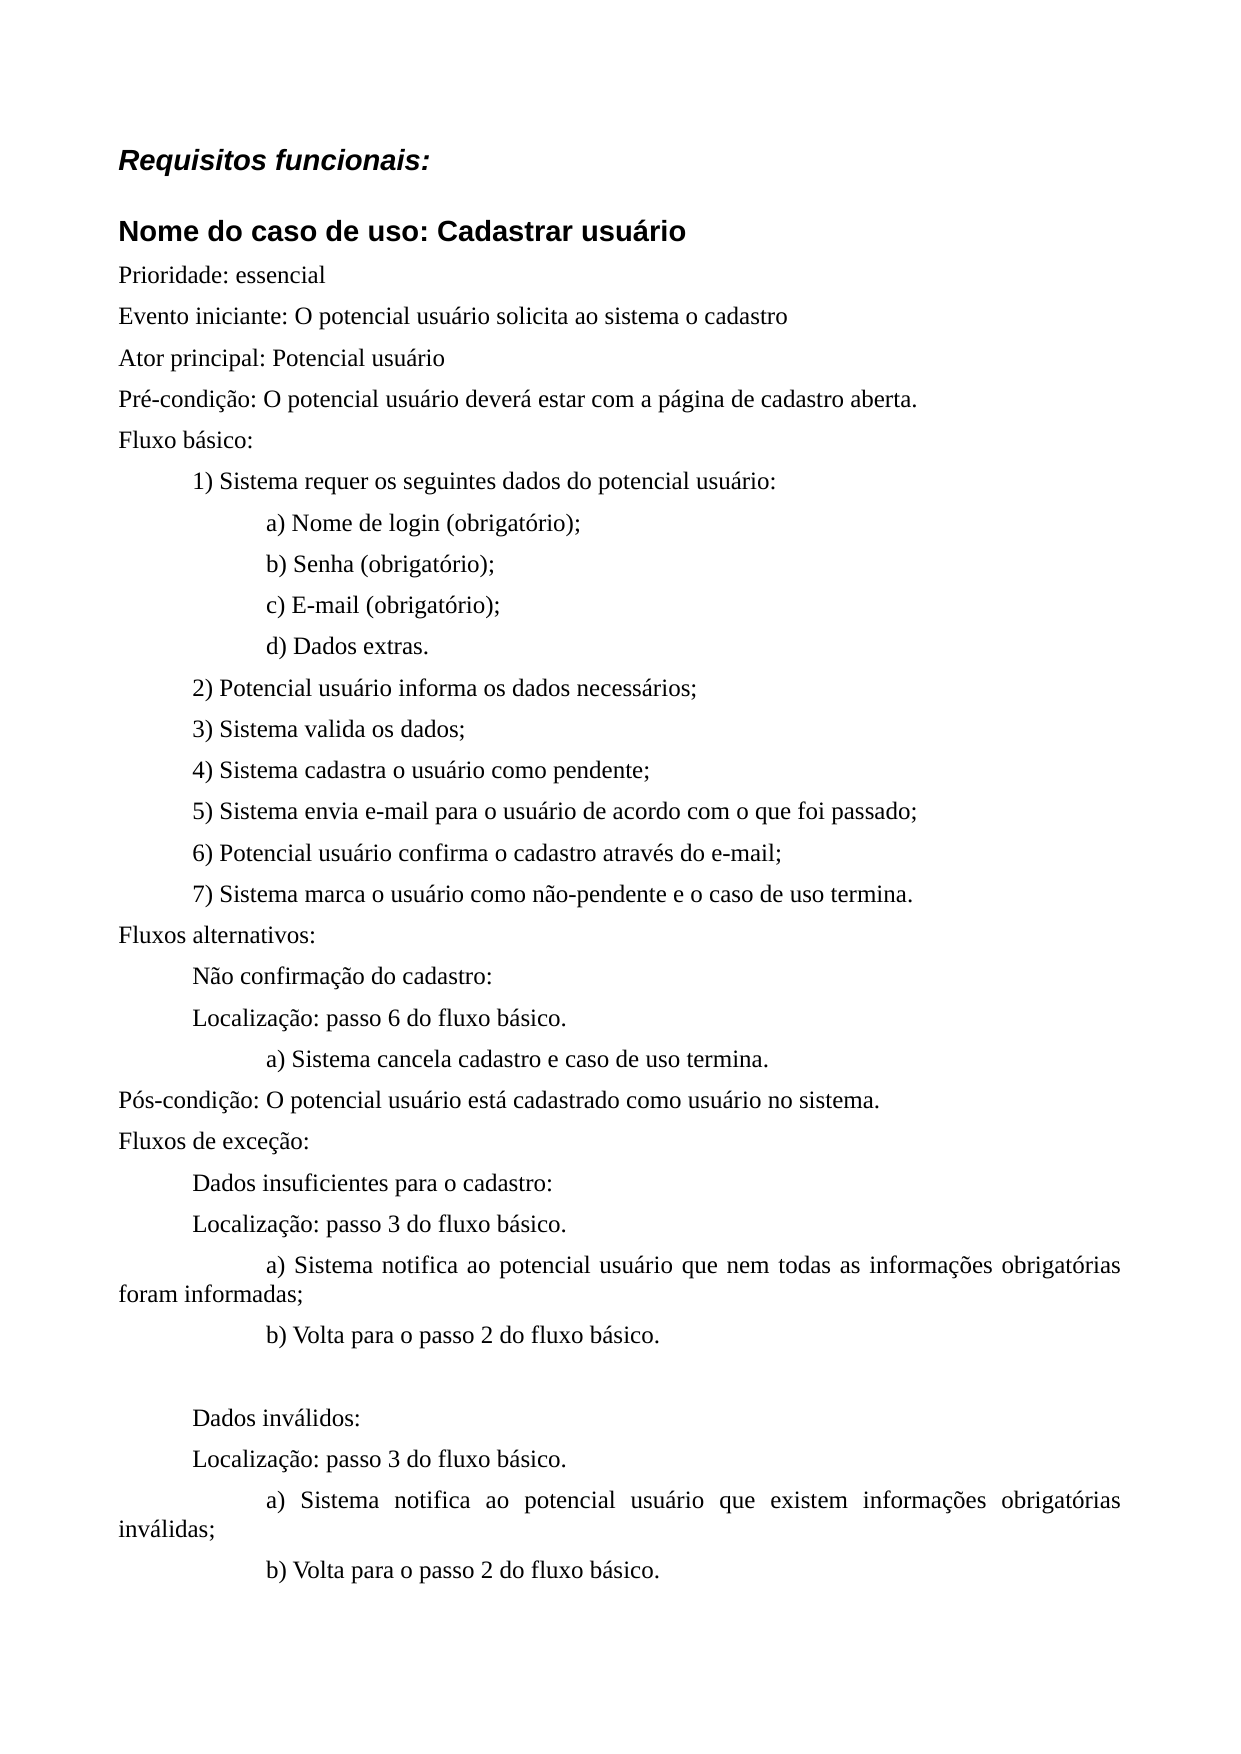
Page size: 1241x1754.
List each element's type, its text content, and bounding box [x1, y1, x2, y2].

text Dados insuficientes para o cadastro: [118, 1168, 1122, 1196]
text 6) Potencial usuário confirma o cadastro através do e-mail; [118, 838, 1122, 866]
text Localização: passo 6 do fluxo básico. [118, 1003, 1122, 1031]
text Localização: passo 3 do fluxo básico. [118, 1209, 1122, 1238]
text Não confirmação do cadastro: [118, 961, 1122, 990]
text 4) Sistema cadastra o usuário como pendente; [118, 755, 1122, 784]
text Prioridade: essencial [118, 260, 1122, 289]
text Fluxos de exceção: [118, 1126, 1122, 1155]
text a) Sistema cancela cadastro e caso de uso termina. [118, 1044, 1122, 1073]
text c) E-mail (obrigatório); [118, 590, 1122, 619]
text Pré-condição: O potencial usuário deverá estar com a página de cadastro aberta. [118, 384, 1122, 413]
text Fluxos alternativos: [118, 920, 1122, 949]
text a) Sistema notifica ao potencial usuário que existem informações obrigatórias inválidas; [118, 1485, 1122, 1543]
text Ator principal: Potencial usuário [118, 343, 1122, 371]
subtitle Nome do caso de uso: Cadastrar usuário [118, 214, 1122, 248]
text b) Volta para o passo 2 do fluxo básico. [118, 1320, 1122, 1349]
subtitle Requisitos funcionais: [118, 143, 1122, 177]
text 1) Sistema requer os seguintes dados do potencial usuário: [118, 466, 1122, 495]
text Evento iniciante: O potencial usuário solicita ao sistema o cadastro [118, 301, 1122, 330]
text Fluxo básico: [118, 425, 1122, 454]
text 7) Sistema marca o usuário como não-pendente e o caso de uso termina. [118, 879, 1122, 908]
text Pós-condição: O potencial usuário está cadastrado como usuário no sistema. [118, 1085, 1122, 1114]
text 3) Sistema valida os dados; [118, 714, 1122, 743]
text b) Volta para o passo 2 do fluxo básico. [118, 1555, 1122, 1584]
text Dados inválidos: [118, 1403, 1122, 1431]
text Localização: passo 3 do fluxo básico. [118, 1444, 1122, 1473]
text d) Dados extras. [118, 631, 1122, 660]
text a) Sistema notifica ao potencial usuário que nem todas as informações obrigatórias foram informadas; [118, 1250, 1122, 1308]
text 5) Sistema envia e-mail para o usuário de acordo com o que foi passado; [118, 796, 1122, 825]
text b) Senha (obrigatório); [118, 549, 1122, 578]
text 2) Potencial usuário informa os dados necessários; [118, 673, 1122, 701]
text a) Nome de login (obrigatório); [118, 508, 1122, 536]
